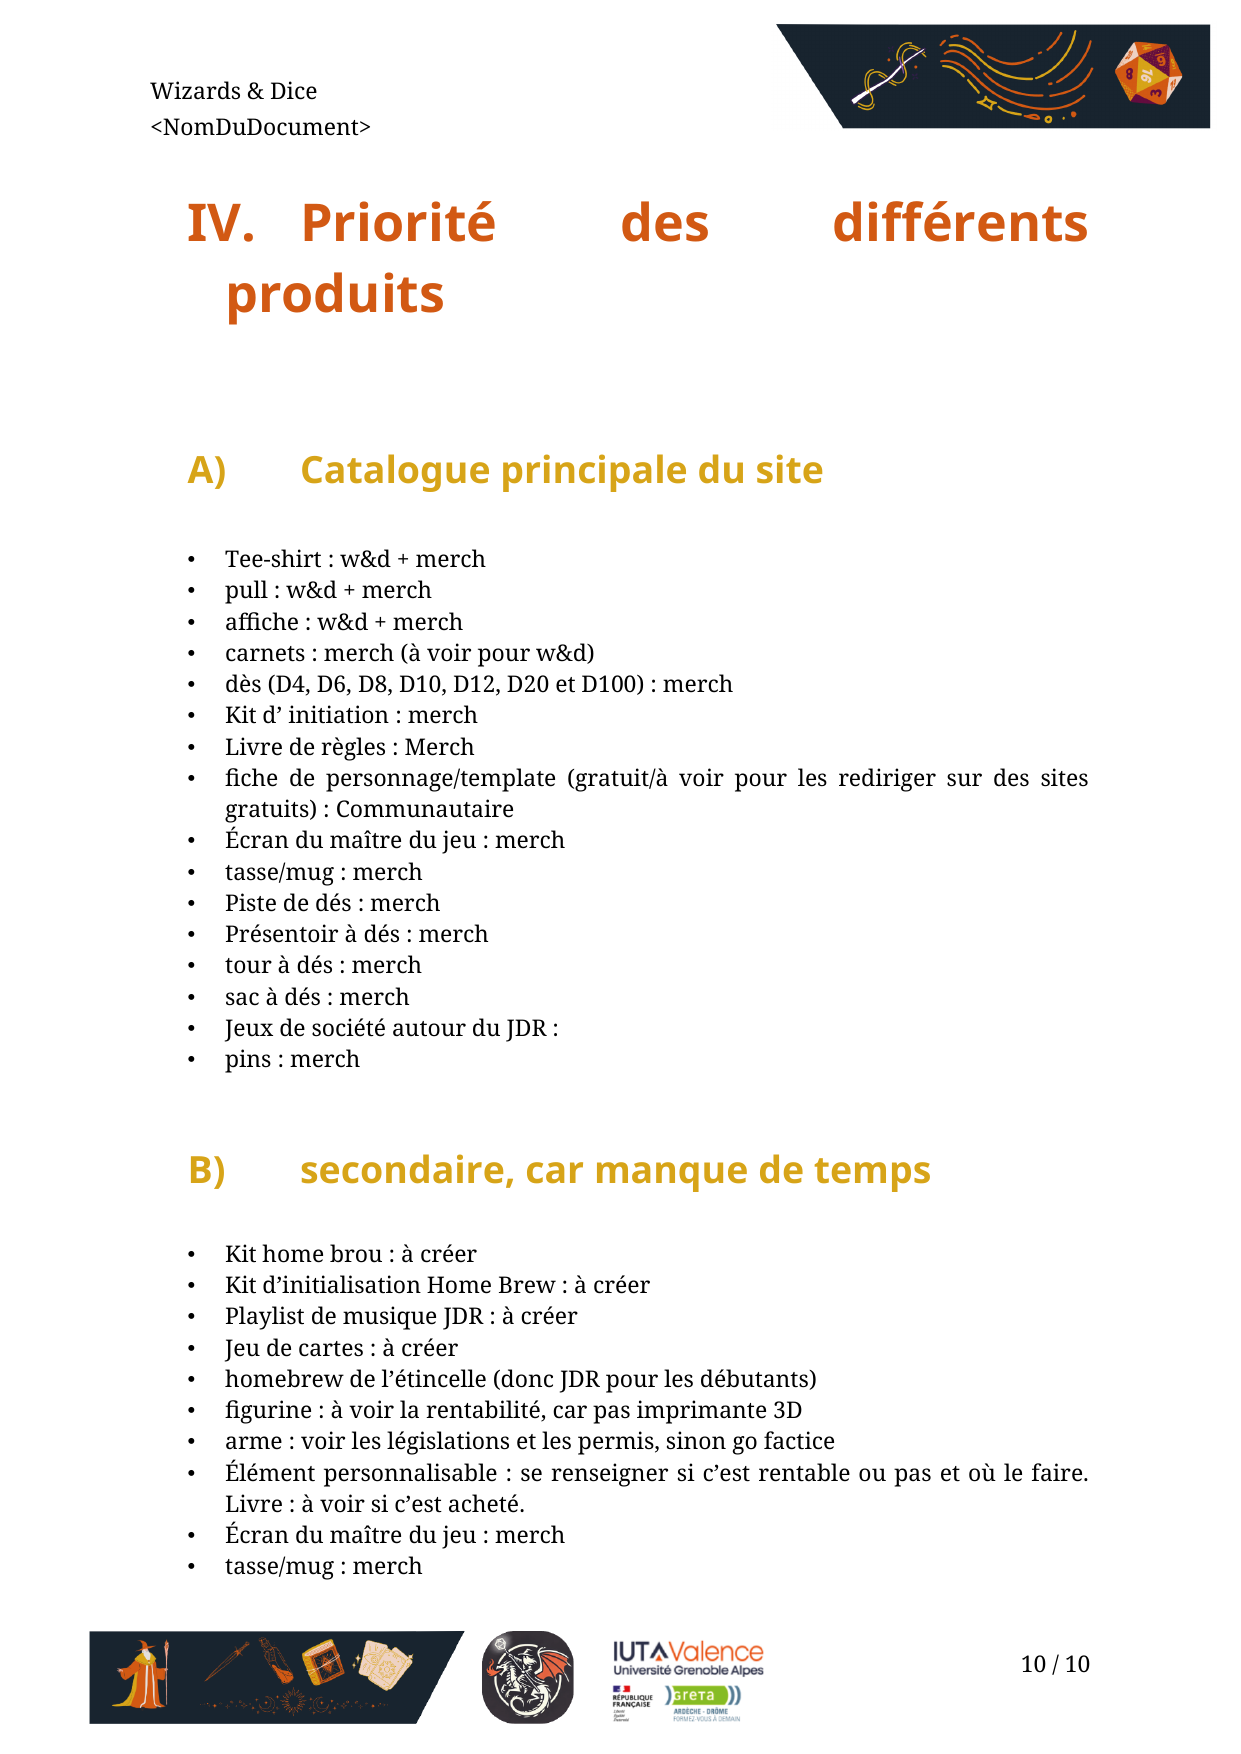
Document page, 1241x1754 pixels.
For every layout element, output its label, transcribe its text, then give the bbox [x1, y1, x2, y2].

subtitle secondaire, car manque de temps [187, 1143, 1090, 1194]
list Écran du maître du jeu : merch [187, 1519, 1090, 1550]
list pull : w&d + merch [187, 574, 1090, 605]
list Présentoir à dés : merch [187, 918, 1090, 949]
list arme : voir les législations et les permis, sinon go factice [187, 1425, 1090, 1456]
list carnets : merch (à voir pour w&d) [187, 637, 1090, 668]
list Élément personnalisable : se renseigner si c’est rentable ou pas et où le faire. Livre : à voir si c’est acheté. [187, 1456, 1090, 1519]
list tasse/mug : merch [187, 1550, 1090, 1581]
list Kit d’initialisation Home Brew : à créer [187, 1269, 1090, 1300]
list sac à dés : merch [187, 980, 1090, 1012]
list Playlist de musique JDR : à créer [187, 1300, 1090, 1331]
subtitle Priorité des différents produits [187, 186, 1090, 328]
list figurine : à voir la rentabilité, car pas imprimante 3D [187, 1394, 1090, 1425]
picture [81, 1620, 788, 1733]
list dès (D4, D6, D8, D10, D12, D20 et D100) : merch [187, 668, 1090, 699]
subtitle Catalogue principale du site [187, 443, 1090, 494]
list Tee-shirt : w&d + merch [187, 543, 1090, 574]
list fiche de personnage/template (gratuit/à voir pour les rediriger sur des sites gratuits) : Communautaire [187, 762, 1090, 824]
list Écran du maître du jeu : merch [187, 824, 1090, 855]
list Kit home brou : à créer [187, 1238, 1090, 1269]
list Jeu de cartes : à créer [187, 1331, 1090, 1363]
list tour à dés : merch [187, 949, 1090, 980]
list homebrew de l’étincelle (donc JDR pour les débutants) [187, 1363, 1090, 1394]
list pins : merch [187, 1043, 1090, 1074]
list affiche : w&d + merch [187, 605, 1090, 637]
list Jeux de société autour du JDR : [187, 1012, 1090, 1043]
picture [771, 21, 1218, 131]
list tasse/mug : merch [187, 855, 1090, 887]
list Piste de dés : merch [187, 887, 1090, 918]
list Kit d’ initiation : merch [187, 699, 1090, 730]
list Livre de règles : Merch [187, 730, 1090, 762]
